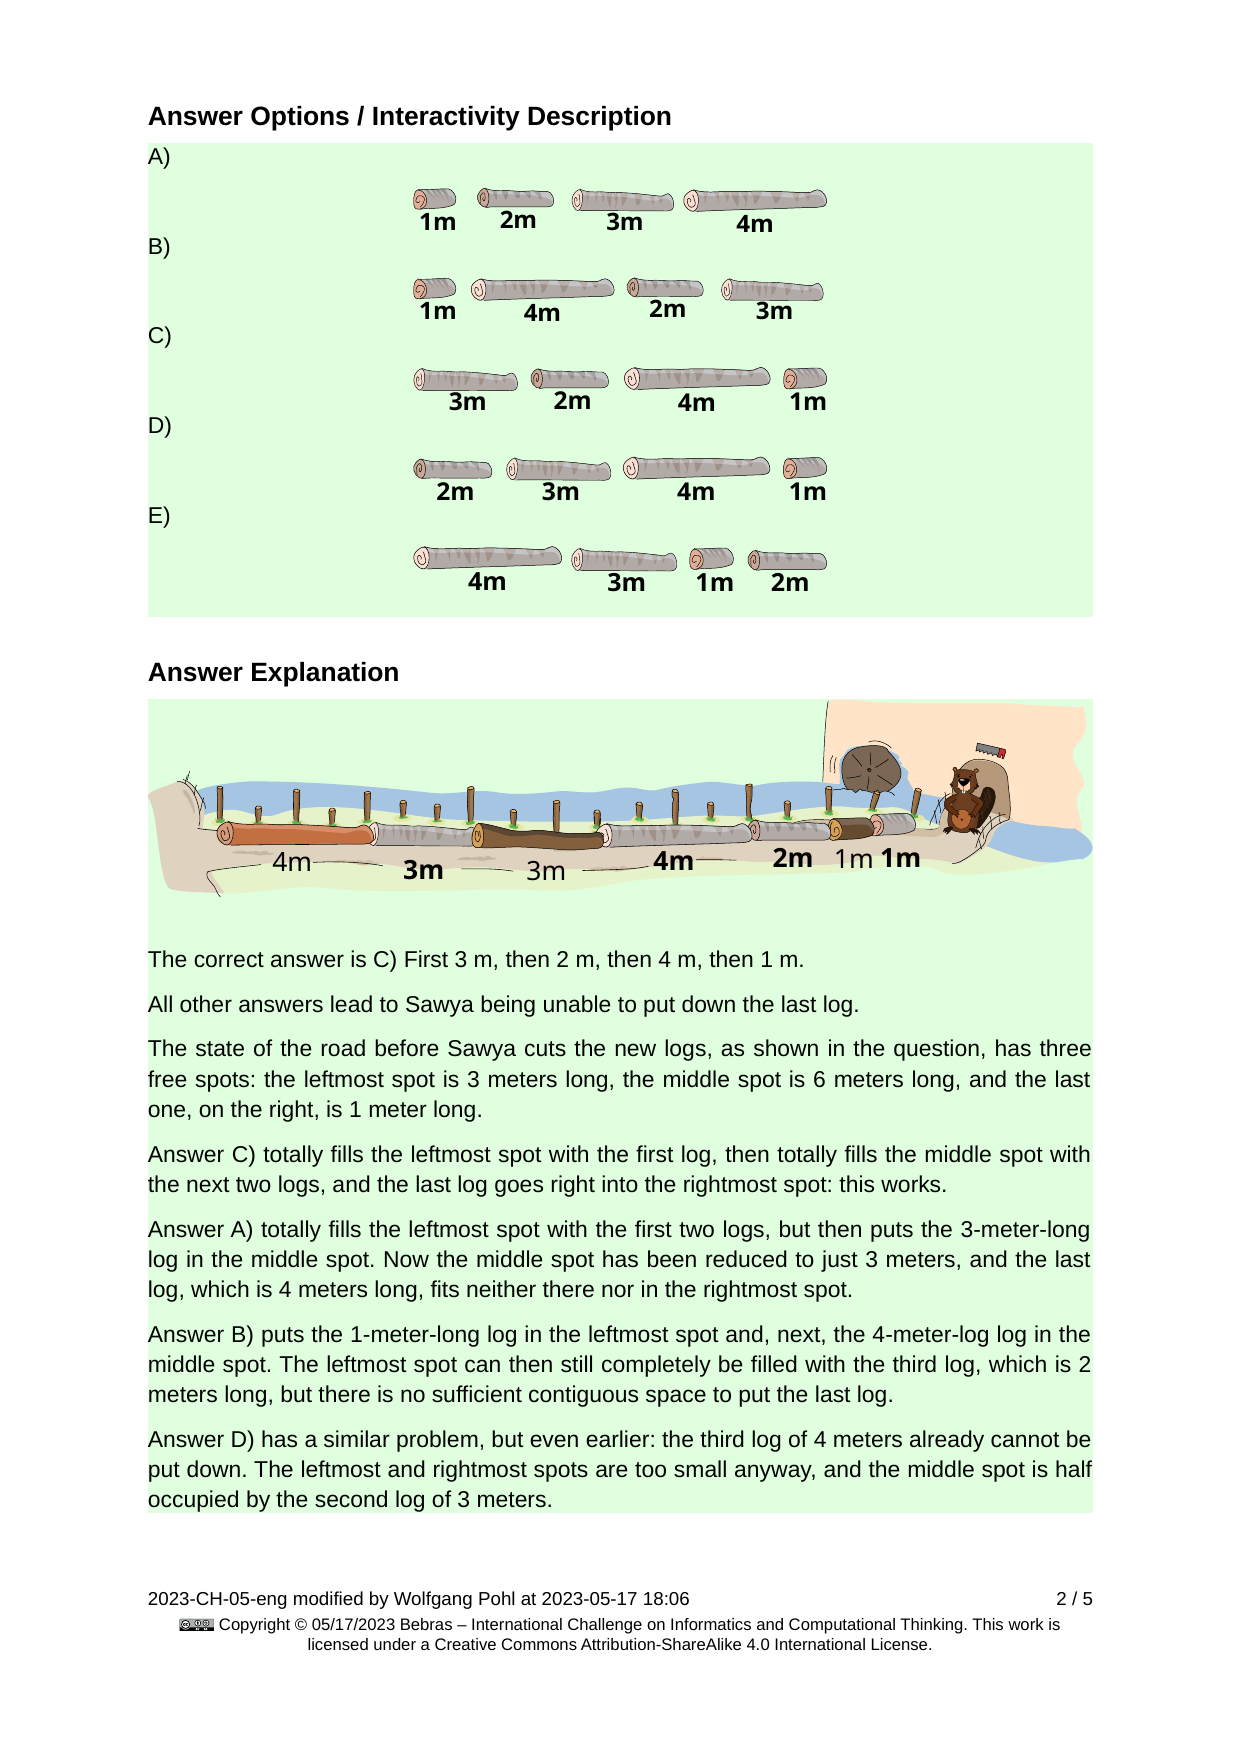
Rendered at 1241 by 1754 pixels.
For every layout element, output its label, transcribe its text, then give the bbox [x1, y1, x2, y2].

text The state of the road before Sawya cuts the new logs, as shown in the question, has three free spots: the leftmost spot is 3 meters long, the middle spot is 6 meters long, and the last one, on the right, is 1 meter long. [148, 1035, 1093, 1122]
text E) [148, 502, 1093, 528]
subtitle Answer Options / Interactivity Description [148, 100, 1093, 131]
text Answer A) totally fills the leftmost spot with the first two logs, but then puts the 3-meter-long log in the middle spot. Now the middle spot has been reduced to just 3 meters, and the last log, which is 4 meters long, fits neither there nor in the rightmost spot. [148, 1216, 1093, 1302]
text D) [148, 412, 1093, 438]
subtitle Answer Explanation [148, 657, 1093, 687]
text Answer C) totally fills the leftmost spot with the first log, then totally fills the middle spot with the next two logs, and the last log goes right into the rightmost spot: this works. [148, 1141, 1093, 1197]
text Answer B) puts the 1-meter-long log in the leftmost spot and, next, the 4-meter-log log in the middle spot. The leftmost spot can then still completely be filled with the third log, which is 2 meters long, but there is no sufficient contiguous space to put the last log. [148, 1321, 1093, 1407]
text All other answers lead to Sawya being unable to put down the last log. [148, 991, 1093, 1017]
text C) [148, 322, 1093, 349]
text B) [148, 233, 1093, 259]
text A) [148, 143, 1093, 169]
text The correct answer is C) First 3 m, then 2 m, then 4 m, then 1 m. [148, 946, 1093, 972]
text Answer D) has a similar problem, but even earlier: the third log of 4 meters already cannot be put down. The leftmost and rightmost spots are too small anyway, and the middle spot is half occupied by the second log of 3 meters. [148, 1426, 1093, 1513]
